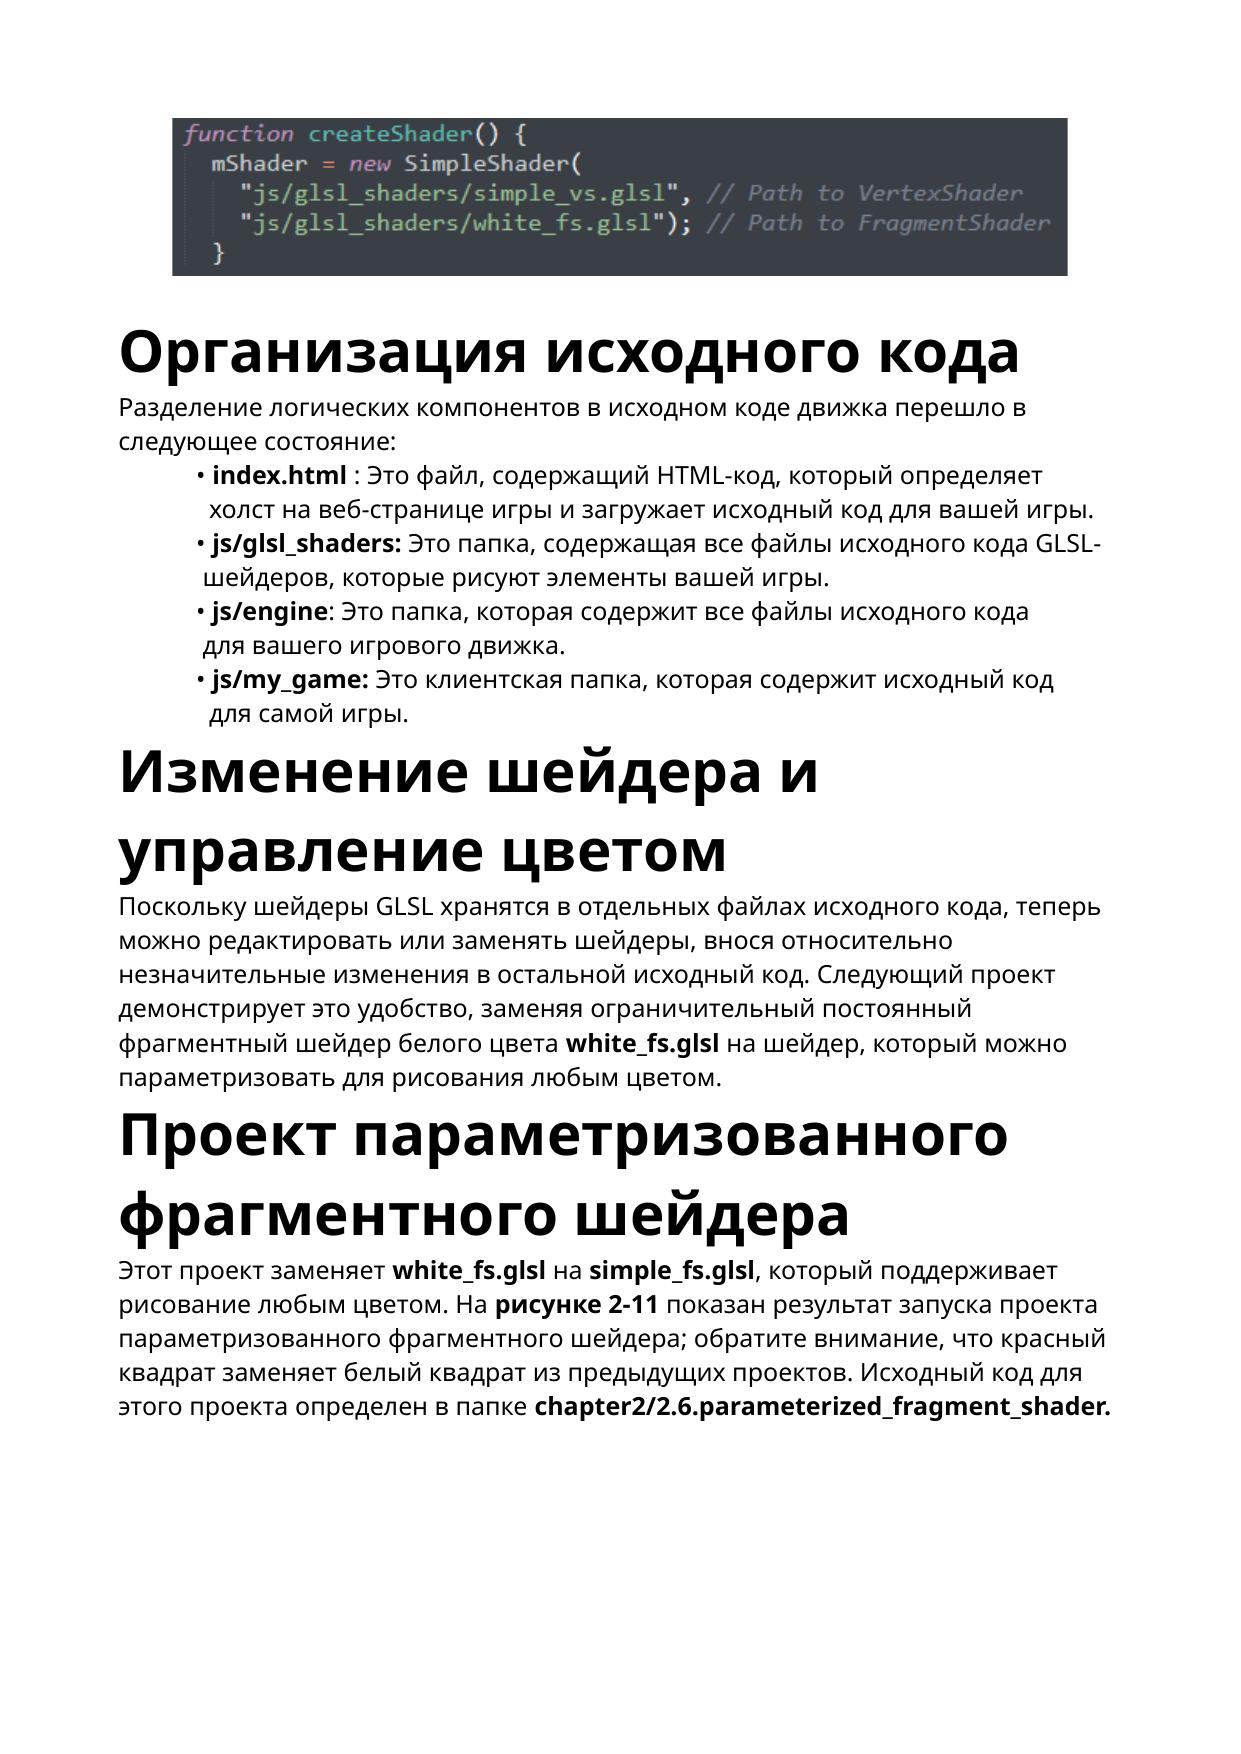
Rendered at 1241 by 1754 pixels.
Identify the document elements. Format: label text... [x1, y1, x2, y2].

text Разделение логических компонентов в исходном коде движка перешло в [118, 389, 1122, 423]
text шейдеров, которые рисуют элементы вашей игры. [118, 560, 1122, 594]
text Этот проект заменяет white_fs.glsl на simple_fs.glsl, который поддерживает рисование любым цветом. На рисунке 2-11 показан результат запуска проекта параметризованного фрагментного шейдера; обратите внимание, что красный квадрат заменяет белый квадрат из предыдущих проектов. Исходный код для этого проекта определен в папке chapter2/2.6.parameterized_fragment_shader. [118, 1252, 1122, 1423]
text • js/engine: Это папка, которая содержит все файлы исходного кода [118, 594, 1122, 628]
text • index.html : Это файл, содержащий HTML-код, который определяет [118, 457, 1122, 492]
text • js/my_game: Это клиентская папка, которая содержит исходный код [118, 662, 1122, 696]
text Проект параметризованного фрагментного шейдера [118, 1093, 1122, 1252]
text для самой игры. [118, 696, 1122, 730]
text фрагментный шейдер белого цвета white_fs.glsl на шейдер, который можно параметризовать для рисования любым цветом. [118, 1025, 1122, 1093]
text Организация исходного кода [118, 310, 1122, 389]
text следующее состояние: [118, 423, 1122, 457]
text • js/glsl_shaders: Это папка, содержащая все файлы исходного кода GLSL- [118, 526, 1122, 560]
text Изменение шейдера и управление цветом [118, 730, 1122, 889]
picture [172, 118, 1068, 276]
text для вашего игрового движка. [118, 628, 1122, 662]
text холст на веб-странице игры и загружает исходный код для вашей игры. [118, 492, 1122, 526]
text Поскольку шейдеры GLSL хранятся в отдельных файлах исходного кода, теперь можно редактировать или заменять шейдеры, внося относительно незначительные изменения в остальной исходный код. Следующий проект демонстрирует это удобство, заменяя ограничительный постоянный [118, 889, 1122, 1025]
